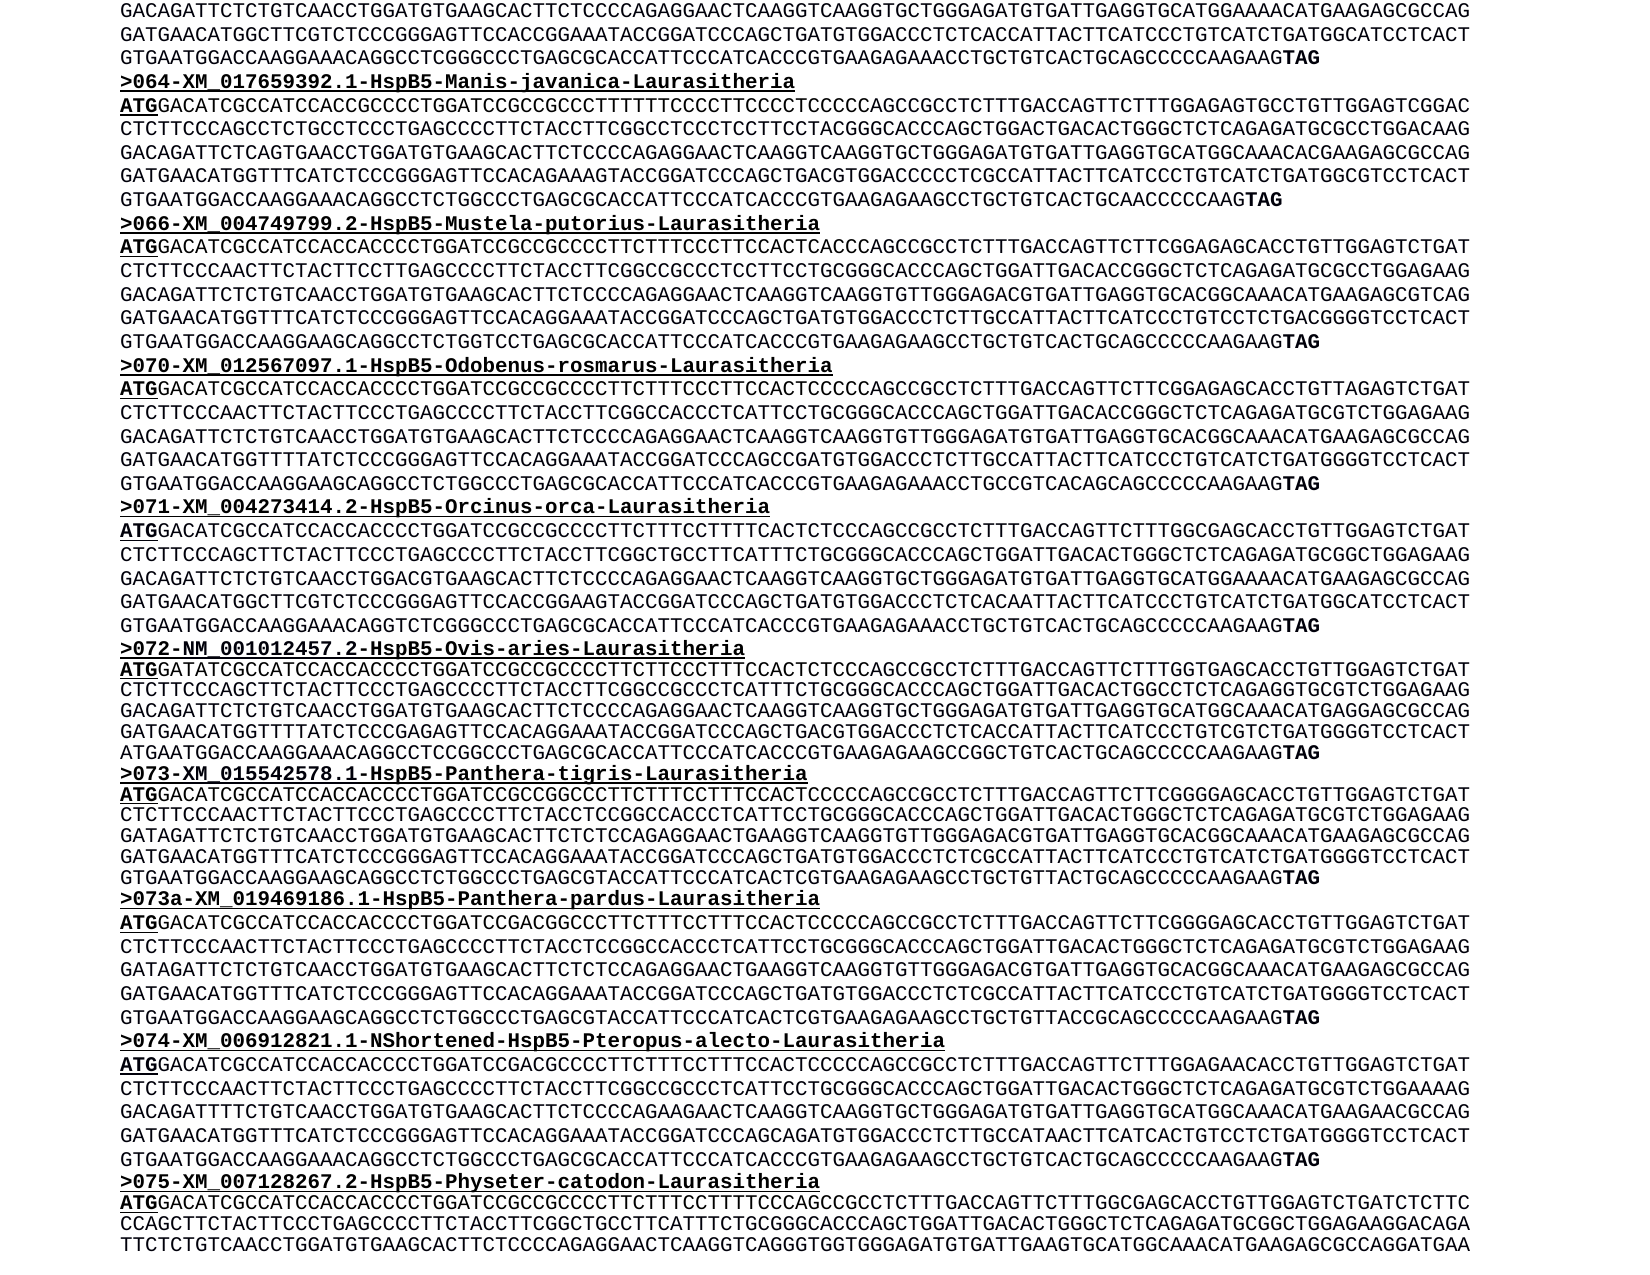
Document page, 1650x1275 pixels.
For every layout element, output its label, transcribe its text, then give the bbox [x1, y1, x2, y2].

text ATGGACATCGCCATCCACCGCCCCTGGATCCGCCGCCCTTTTTTCCCCTTCCCCTCCCCCAGCCGCCTCTTTGACCAGTTCTTTGGAGAGTGCCTGTTGGAGTCGGACCTCTTCCCAGCCTCTGCCTCCCTGAGCCCCTTCTACCTTCGGCCTCCCTCCTTCCTACGGGCACCCAGCTGGACTGACACTGGGCTCTCAGAGATGCGCCTGGACAAGGACAGATTCTCAGTGAACCTGGATGTGAAGCACTTCTCCCCAGAGGAACTCAAGGTCAAGGTGCTGGGAGATGTGATTGAGGTGCATGGCAAACACGAAGAGCGCCAGGATGAACATGGTTTCATCTCCCGGGAGTTCCACAGAAAGTACCGGATCCCAGCTGACGTGGACCCCCTCGCCATTACTTCATCCCTGTCATCTGATGGCGTCCTCACTGTGAATGGACCAAGGAAACAGGCCTCTGGCCCTGAGCGCACCATTCCCATCACCCGTGAAGAGAAGCCTGCTGTCACTGCAACCCCCAAGTAG [120, 94, 1470, 213]
text ATGGACATCGCCATCCACCACCCCTGGATCCGCCGCCCCTTCTTTCCTTTTCCCAGCCGCCTCTTTGACCAGTTCTTTGGCGAGCACCTGTTGGAGTCTGATCTCTTCCCAGCTTCTACTTCCCTGAGCCCCTTCTACCTTCGGCTGCCTTCATTTCTGCGGGCACCCAGCTGGATTGACACTGGGCTCTCAGAGATGCGGCTGGAGAAGGACAGATTCTCTGTCAACCTGGATGTGAAGCACTTCTCCCCAGAGGAACTCAAGGTCAGGGTGGTGGGAGATGTGATTGAAGTGCATGGCAAACATGAAGAGCGCCAGGATGAA [120, 1193, 1470, 1256]
text ATGGACATCGCCATCCACCACCCCTGGATCCGCCGCCCCTTCTTTCCCTTCCACTCACCCAGCCGCCTCTTTGACCAGTTCTTCGGAGAGCACCTGTTGGAGTCTGATCTCTTCCCAACTTCTACTTCCTTGAGCCCCTTCTACCTTCGGCCGCCCTCCTTCCTGCGGGCACCCAGCTGGATTGACACCGGGCTCTCAGAGATGCGCCTGGAGAAGGACAGATTCTCTGTCAACCTGGATGTGAAGCACTTCTCCCCAGAGGAACTCAAGGTCAAGGTGTTGGGAGACGTGATTGAGGTGCACGGCAAACATGAAGAGCGTCAGGATGAACATGGTTTCATCTCCCGGGAGTTCCACAGGAAATACCGGATCCCAGCTGATGTGGACCCTCTTGCCATTACTTCATCCCTGTCCTCTGACGGGGTCCTCACTGTGAATGGACCAAGGAAGCAGGCCTCTGGTCCTGAGCGCACCATTCCCATCACCCGTGAAGAGAAGCCTGCTGTCACTGCAGCCCCCAAGAAGTAG [120, 236, 1470, 355]
text >066-XM_004749799.2-HspB5-Mustela-putorius-Laurasitheria [120, 213, 1346, 236]
text >075-XM_007128267.2-HspB5-Physeter-catodon-Laurasitheria [120, 1172, 1346, 1193]
text >073a-XM_019469186.1-HspB5-Panthera-pardus-Laurasitheria [120, 888, 1346, 912]
text >074-XM_006912821.1-NShortened-HspB5-Pteropus-alecto-Laurasitheria [120, 1030, 1346, 1054]
text ATGGACATCGCCATCCACCACCCCTGGATCCGCCGCCCCTTCTTTCCCTTCCACTCCCCCAGCCGCCTCTTTGACCAGTTCTTCGGAGAGCACCTGTTAGAGTCTGATCTCTTCCCAACTTCTACTTCCCTGAGCCCCTTCTACCTTCGGCCACCCTCATTCCTGCGGGCACCCAGCTGGATTGACACCGGGCTCTCAGAGATGCGTCTGGAGAAGGACAGATTCTCTGTCAACCTGGATGTGAAGCACTTCTCCCCAGAGGAACTCAAGGTCAAGGTGTTGGGAGATGTGATTGAGGTGCACGGCAAACATGAAGAGCGCCAGGATGAACATGGTTTTATCTCCCGGGAGTTCCACAGGAAATACCGGATCCCAGCCGATGTGGACCCTCTTGCCATTACTTCATCCCTGTCATCTGATGGGGTCCTCACTGTGAATGGACCAAGGAAGCAGGCCTCTGGCCCTGAGCGCACCATTCCCATCACCCGTGAAGAGAAACCTGCCGTCACAGCAGCCCCCAAGAAGTAG [120, 378, 1470, 497]
text ATGGACATCGCCATCCACCACCCCTGGATCCGACGGCCCTTCTTTCCTTTCCACTCCCCCAGCCGCCTCTTTGACCAGTTCTTCGGGGAGCACCTGTTGGAGTCTGATCTCTTCCCAACTTCTACTTCCCTGAGCCCCTTCTACCTCCGGCCACCCTCATTCCTGCGGGCACCCAGCTGGATTGACACTGGGCTCTCAGAGATGCGTCTGGAGAAGGATAGATTCTCTGTCAACCTGGATGTGAAGCACTTCTCTCCAGAGGAACTGAAGGTCAAGGTGTTGGGAGACGTGATTGAGGTGCACGGCAAACATGAAGAGCGCCAGGATGAACATGGTTTCATCTCCCGGGAGTTCCACAGGAAATACCGGATCCCAGCTGATGTGGACCCTCTCGCCATTACTTCATCCCTGTCATCTGATGGGGTCCTCACTGTGAATGGACCAAGGAAGCAGGCCTCTGGCCCTGAGCGTACCATTCCCATCACTCGTGAAGAGAAGCCTGCTGTTACCGCAGCCCCCAAGAAGTAG [120, 912, 1470, 1030]
text ATGGACATCGCCATCCACCACCCCTGGATCCGCCGGCCCTTCTTTCCTTTCCACTCCCCCAGCCGCCTCTTTGACCAGTTCTTCGGGGAGCACCTGTTGGAGTCTGATCTCTTCCCAACTTCTACTTCCCTGAGCCCCTTCTACCTCCGGCCACCCTCATTCCTGCGGGCACCCAGCTGGATTGACACTGGGCTCTCAGAGATGCGTCTGGAGAAGGATAGATTCTCTGTCAACCTGGATGTGAAGCACTTCTCTCCAGAGGAACTGAAGGTCAAGGTGTTGGGAGACGTGATTGAGGTGCACGGCAAACATGAAGAGCGCCAGGATGAACATGGTTTCATCTCCCGGGAGTTCCACAGGAAATACCGGATCCCAGCTGATGTGGACCCTCTCGCCATTACTTCATCCCTGTCATCTGATGGGGTCCTCACTGTGAATGGACCAAGGAAGCAGGCCTCTGGCCCTGAGCGTACCATTCCCATCACTCGTGAAGAGAAGCCTGCTGTTACTGCAGCCCCCAAGAAGTAG [120, 784, 1470, 888]
text >064-XM_017659392.1-HspB5-Manis-javanica-Laurasitheria [120, 71, 1346, 94]
text >070-XM_012567097.1-HspB5-Odobenus-rosmarus-Laurasitheria [120, 355, 1346, 378]
text >071-XM_004273414.2-HspB5-Orcinus-orca-Laurasitheria [120, 497, 1346, 520]
text GACAGATTCTCTGTCAACCTGGATGTGAAGCACTTCTCCCCAGAGGAACTCAAGGTCAAGGTGCTGGGAGATGTGATTGAGGTGCATGGAAAACATGAAGAGCGCCAGGATGAACATGGCTTCGTCTCCCGGGAGTTCCACCGGAAATACCGGATCCCAGCTGATGTGGACCCTCTCACCATTACTTCATCCCTGTCATCTGATGGCATCCTCACTGTGAATGGACCAAGGAAACAGGCCTCGGGCCCTGAGCGCACCATTCCCATCACCCGTGAAGAGAAACCTGCTGTCACTGCAGCCCCCAAGAAGTAG [120, 0, 1470, 71]
text ATGGACATCGCCATCCACCACCCCTGGATCCGACGCCCCTTCTTTCCTTTCCACTCCCCCAGCCGCCTCTTTGACCAGTTCTTTGGAGAACACCTGTTGGAGTCTGATCTCTTCCCAACTTCTACTTCCCTGAGCCCCTTCTACCTTCGGCCGCCCTCATTCCTGCGGGCACCCAGCTGGATTGACACTGGGCTCTCAGAGATGCGTCTGGAAAAGGACAGATTTTCTGTCAACCTGGATGTGAAGCACTTCTCCCCAGAAGAACTCAAGGTCAAGGTGCTGGGAGATGTGATTGAGGTGCATGGCAAACATGAAGAACGCCAGGATGAACATGGTTTCATCTCCCGGGAGTTCCACAGGAAATACCGGATCCCAGCAGATGTGGACCCTCTTGCCATAACTTCATCACTGTCCTCTGATGGGGTCCTCACTGTGAATGGACCAAGGAAACAGGCCTCTGGCCCTGAGCGCACCATTCCCATCACCCGTGAAGAGAAGCCTGCTGTCACTGCAGCCCCCAAGAAGTAG [120, 1054, 1470, 1172]
text ATGGATATCGCCATCCACCACCCCTGGATCCGCCGCCCCTTCTTCCCTTTCCACTCTCCCAGCCGCCTCTTTGACCAGTTCTTTGGTGAGCACCTGTTGGAGTCTGATCTCTTCCCAGCTTCTACTTCCCTGAGCCCCTTCTACCTTCGGCCGCCCTCATTTCTGCGGGCACCCAGCTGGATTGACACTGGCCTCTCAGAGGTGCGTCTGGAGAAGGACAGATTCTCTGTCAACCTGGATGTGAAGCACTTCTCCCCAGAGGAACTCAAGGTCAAGGTGCTGGGAGATGTGATTGAGGTGCATGGCAAACATGAGGAGCGCCAGGATGAACATGGTTTTATCTCCCGAGAGTTCCACAGGAAATACCGGATCCCAGCTGACGTGGACCCTCTCACCATTACTTCATCCCTGTCGTCTGATGGGGTCCTCACTATGAATGGACCAAGGAAACAGGCCTCCGGCCCTGAGCGCACCATTCCCATCACCCGTGAAGAGAAGCCGGCTGTCACTGCAGCCCCCAAGAAGTAG [120, 659, 1470, 763]
text >072-NM_001012457.2-HspB5-Ovis-aries-Laurasitheria [120, 638, 1346, 659]
text >073-XM_015542578.1-HspB5-Panthera-tigris-Laurasitheria [120, 763, 1346, 784]
text ATGGACATCGCCATCCACCACCCCTGGATCCGCCGCCCCTTCTTTCCTTTTCACTCTCCCAGCCGCCTCTTTGACCAGTTCTTTGGCGAGCACCTGTTGGAGTCTGATCTCTTCCCAGCTTCTACTTCCCTGAGCCCCTTCTACCTTCGGCTGCCTTCATTTCTGCGGGCACCCAGCTGGATTGACACTGGGCTCTCAGAGATGCGGCTGGAGAAGGACAGATTCTCTGTCAACCTGGACGTGAAGCACTTCTCCCCAGAGGAACTCAAGGTCAAGGTGCTGGGAGATGTGATTGAGGTGCATGGAAAACATGAAGAGCGCCAGGATGAACATGGCTTCGTCTCCCGGGAGTTCCACCGGAAGTACCGGATCCCAGCTGATGTGGACCCTCTCACAATTACTTCATCCCTGTCATCTGATGGCATCCTCACTGTGAATGGACCAAGGAAACAGGTCTCGGGCCCTGAGCGCACCATTCCCATCACCCGTGAAGAGAAACCTGCTGTCACTGCAGCCCCCAAGAAGTAG [120, 520, 1470, 638]
